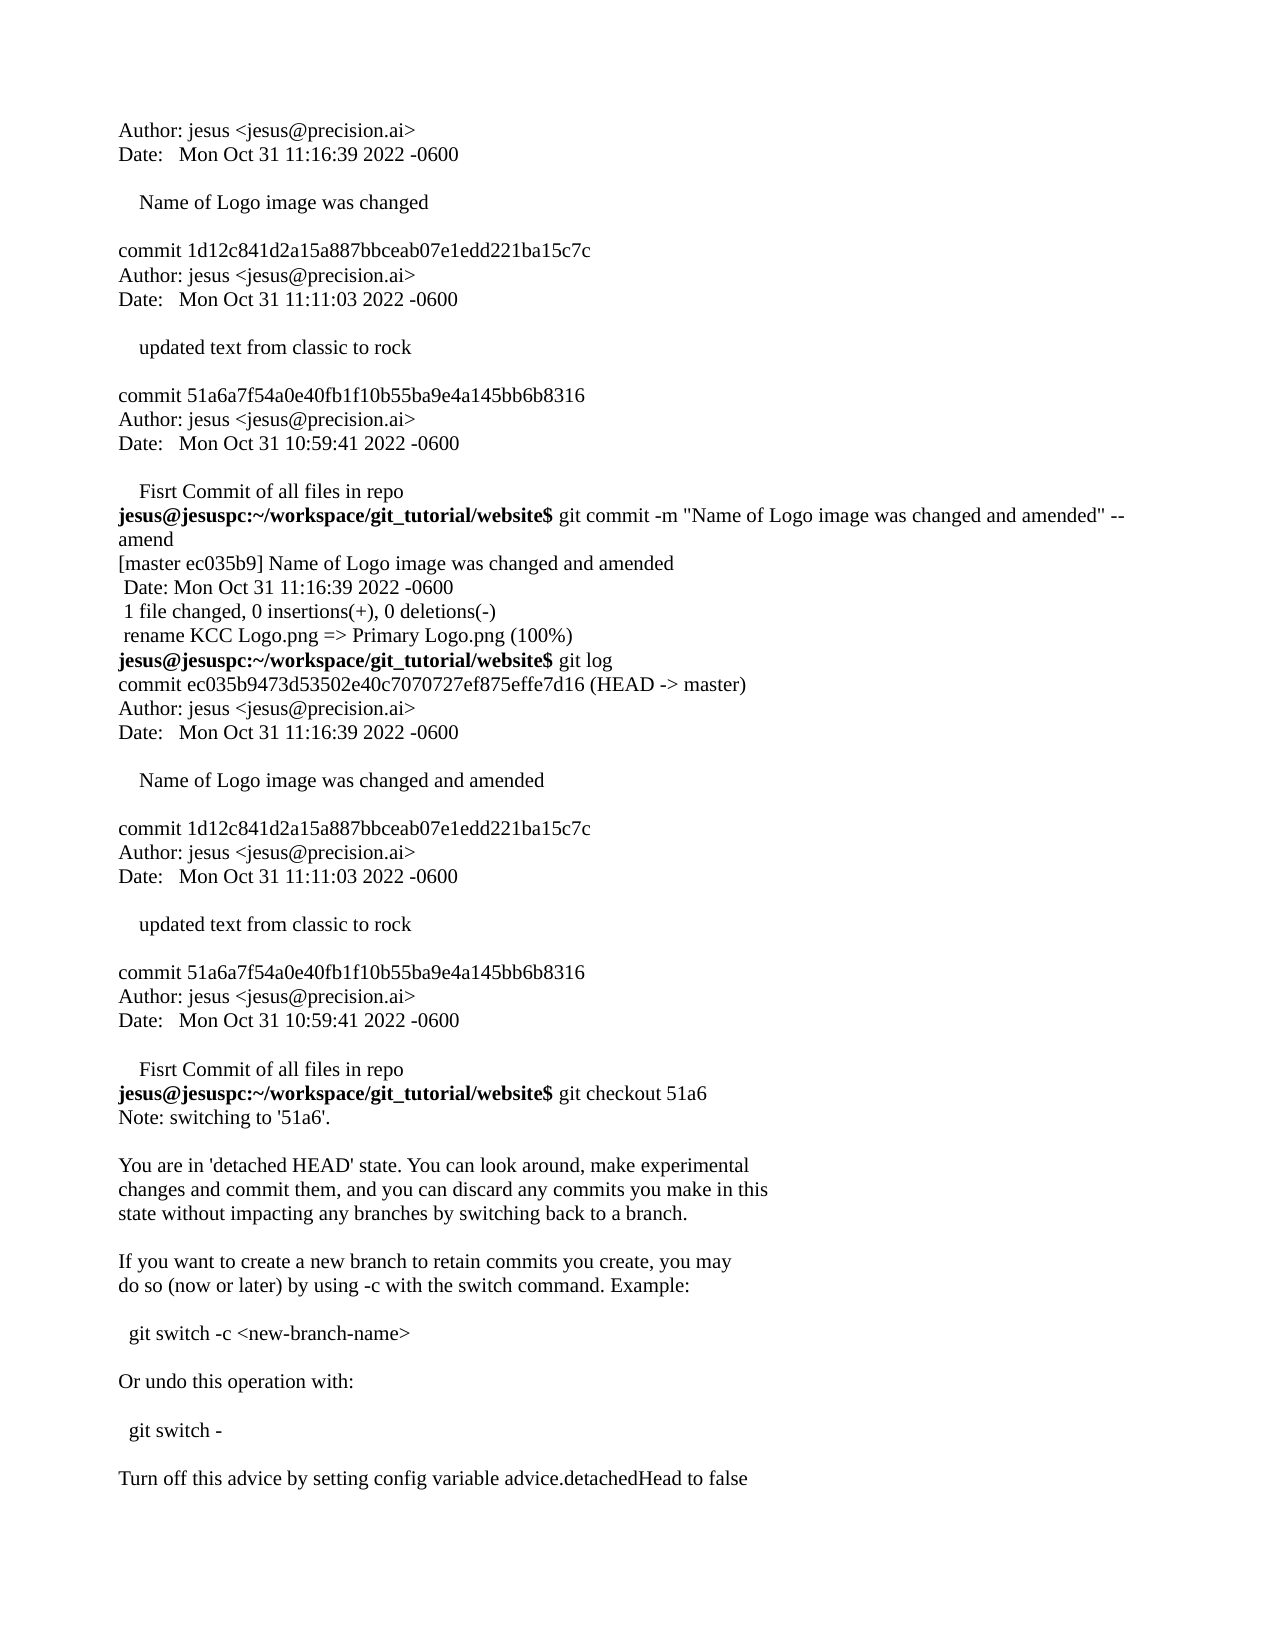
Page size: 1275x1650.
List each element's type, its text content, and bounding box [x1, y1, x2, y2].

text updated text from classic to rock [118, 912, 1157, 936]
text commit 1d12c841d2a15a887bbceab07e1edd221ba15c7c [118, 816, 1157, 840]
text jesus@jesuspc:~/workspace/git_tutorial/website$ git log [118, 647, 1157, 672]
text rename KCC Logo.png => Primary Logo.png (100%) [118, 623, 1157, 647]
text Fisrt Commit of all files in repo [118, 479, 1157, 503]
text Date: Mon Oct 31 11:16:39 2022 -0600 [118, 575, 1157, 599]
text Name of Logo image was changed [118, 190, 1157, 214]
text commit 51a6a7f54a0e40fb1f10b55ba9e4a145bb6b8316 [118, 960, 1157, 984]
text do so (now or later) by using -c with the switch command. Example: [118, 1273, 1157, 1297]
text You are in 'detached HEAD' state. You can look around, make experimental [118, 1153, 1157, 1177]
text Author: jesus <jesus@precision.ai> [118, 840, 1157, 864]
text Author: jesus <jesus@precision.ai> [118, 407, 1157, 431]
text commit 51a6a7f54a0e40fb1f10b55ba9e4a145bb6b8316 [118, 383, 1157, 407]
text Date: Mon Oct 31 11:16:39 2022 -0600 [118, 720, 1157, 744]
text Note: switching to '51a6'. [118, 1105, 1157, 1129]
text jesus@jesuspc:~/workspace/git_tutorial/website$ git commit -m "Name of Logo image was changed and amended" --amend [118, 503, 1157, 551]
text Author: jesus <jesus@precision.ai> [118, 262, 1157, 287]
text state without impacting any branches by switching back to a branch. [118, 1201, 1157, 1225]
text Author: jesus <jesus@precision.ai> [118, 984, 1157, 1008]
text Name of Logo image was changed and amended [118, 768, 1157, 792]
text commit 1d12c841d2a15a887bbceab07e1edd221ba15c7c [118, 238, 1157, 262]
text Date: Mon Oct 31 11:11:03 2022 -0600 [118, 287, 1157, 311]
text Date: Mon Oct 31 11:11:03 2022 -0600 [118, 864, 1157, 888]
text commit ec035b9473d53502e40c7070727ef875effe7d16 (HEAD -> master) [118, 672, 1157, 696]
text Turn off this advice by setting config variable advice.detachedHead to false [118, 1466, 1157, 1490]
text Author: jesus <jesus@precision.ai> [118, 118, 1157, 142]
text jesus@jesuspc:~/workspace/git_tutorial/website$ git checkout 51a6 [118, 1081, 1157, 1105]
text updated text from classic to rock [118, 335, 1157, 359]
text Date: Mon Oct 31 11:16:39 2022 -0600 [118, 142, 1157, 166]
text [master ec035b9] Name of Logo image was changed and amended [118, 551, 1157, 575]
text git switch -c <new-branch-name> [118, 1321, 1157, 1345]
text Date: Mon Oct 31 10:59:41 2022 -0600 [118, 1008, 1157, 1032]
text changes and commit them, and you can discard any commits you make in this [118, 1177, 1157, 1201]
text Author: jesus <jesus@precision.ai> [118, 696, 1157, 720]
text Fisrt Commit of all files in repo [118, 1057, 1157, 1081]
text If you want to create a new branch to retain commits you create, you may [118, 1249, 1157, 1273]
text Date: Mon Oct 31 10:59:41 2022 -0600 [118, 431, 1157, 455]
text 1 file changed, 0 insertions(+), 0 deletions(-) [118, 599, 1157, 623]
text git switch - [118, 1417, 1157, 1442]
text Or undo this operation with: [118, 1369, 1157, 1393]
